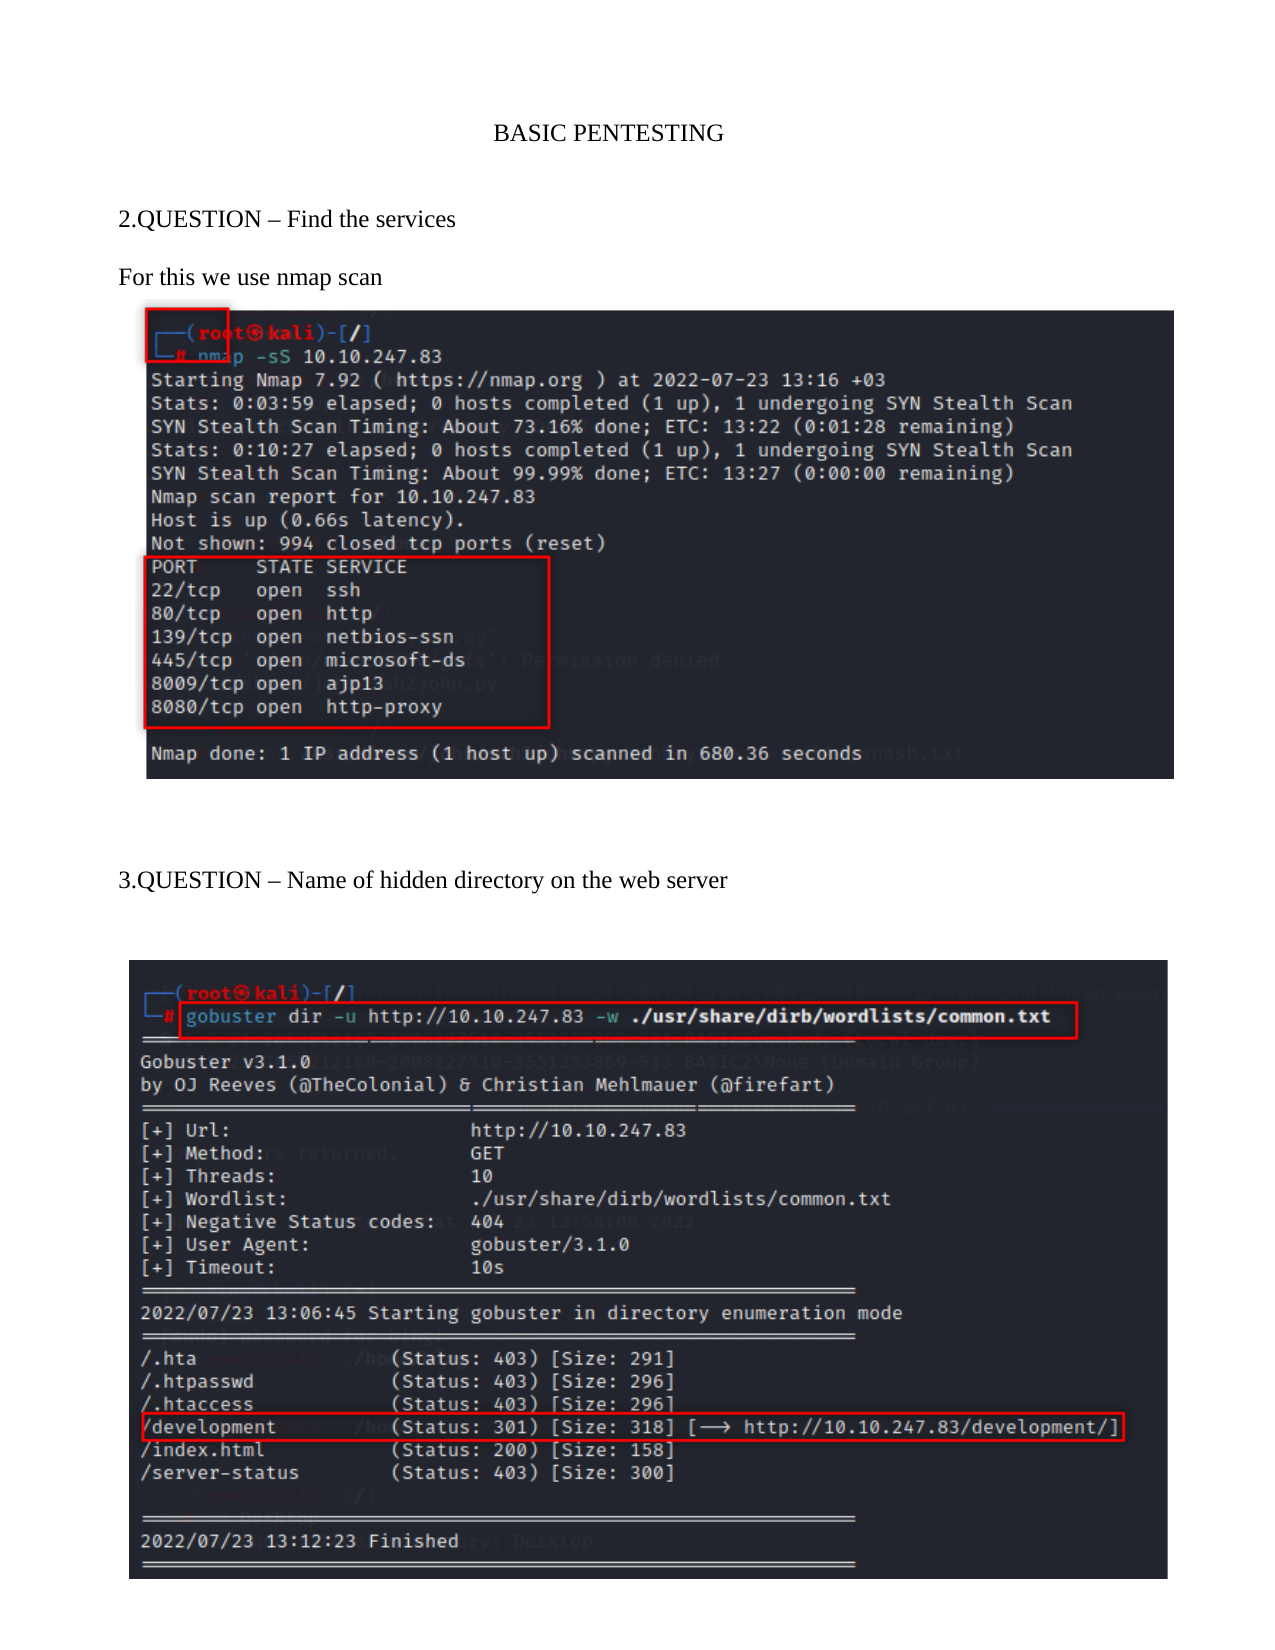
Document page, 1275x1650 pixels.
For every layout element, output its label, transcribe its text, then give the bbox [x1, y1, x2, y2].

picture [135, 299, 1174, 779]
text 3.QUESTION – Name of hidden directory on the web server [118, 865, 1157, 894]
picture [129, 960, 1168, 1579]
text BASIC PENTESTING [118, 118, 1157, 147]
text 2.QUESTION – Find the services [118, 204, 1157, 233]
text For this we use nmap scan [118, 262, 1157, 291]
